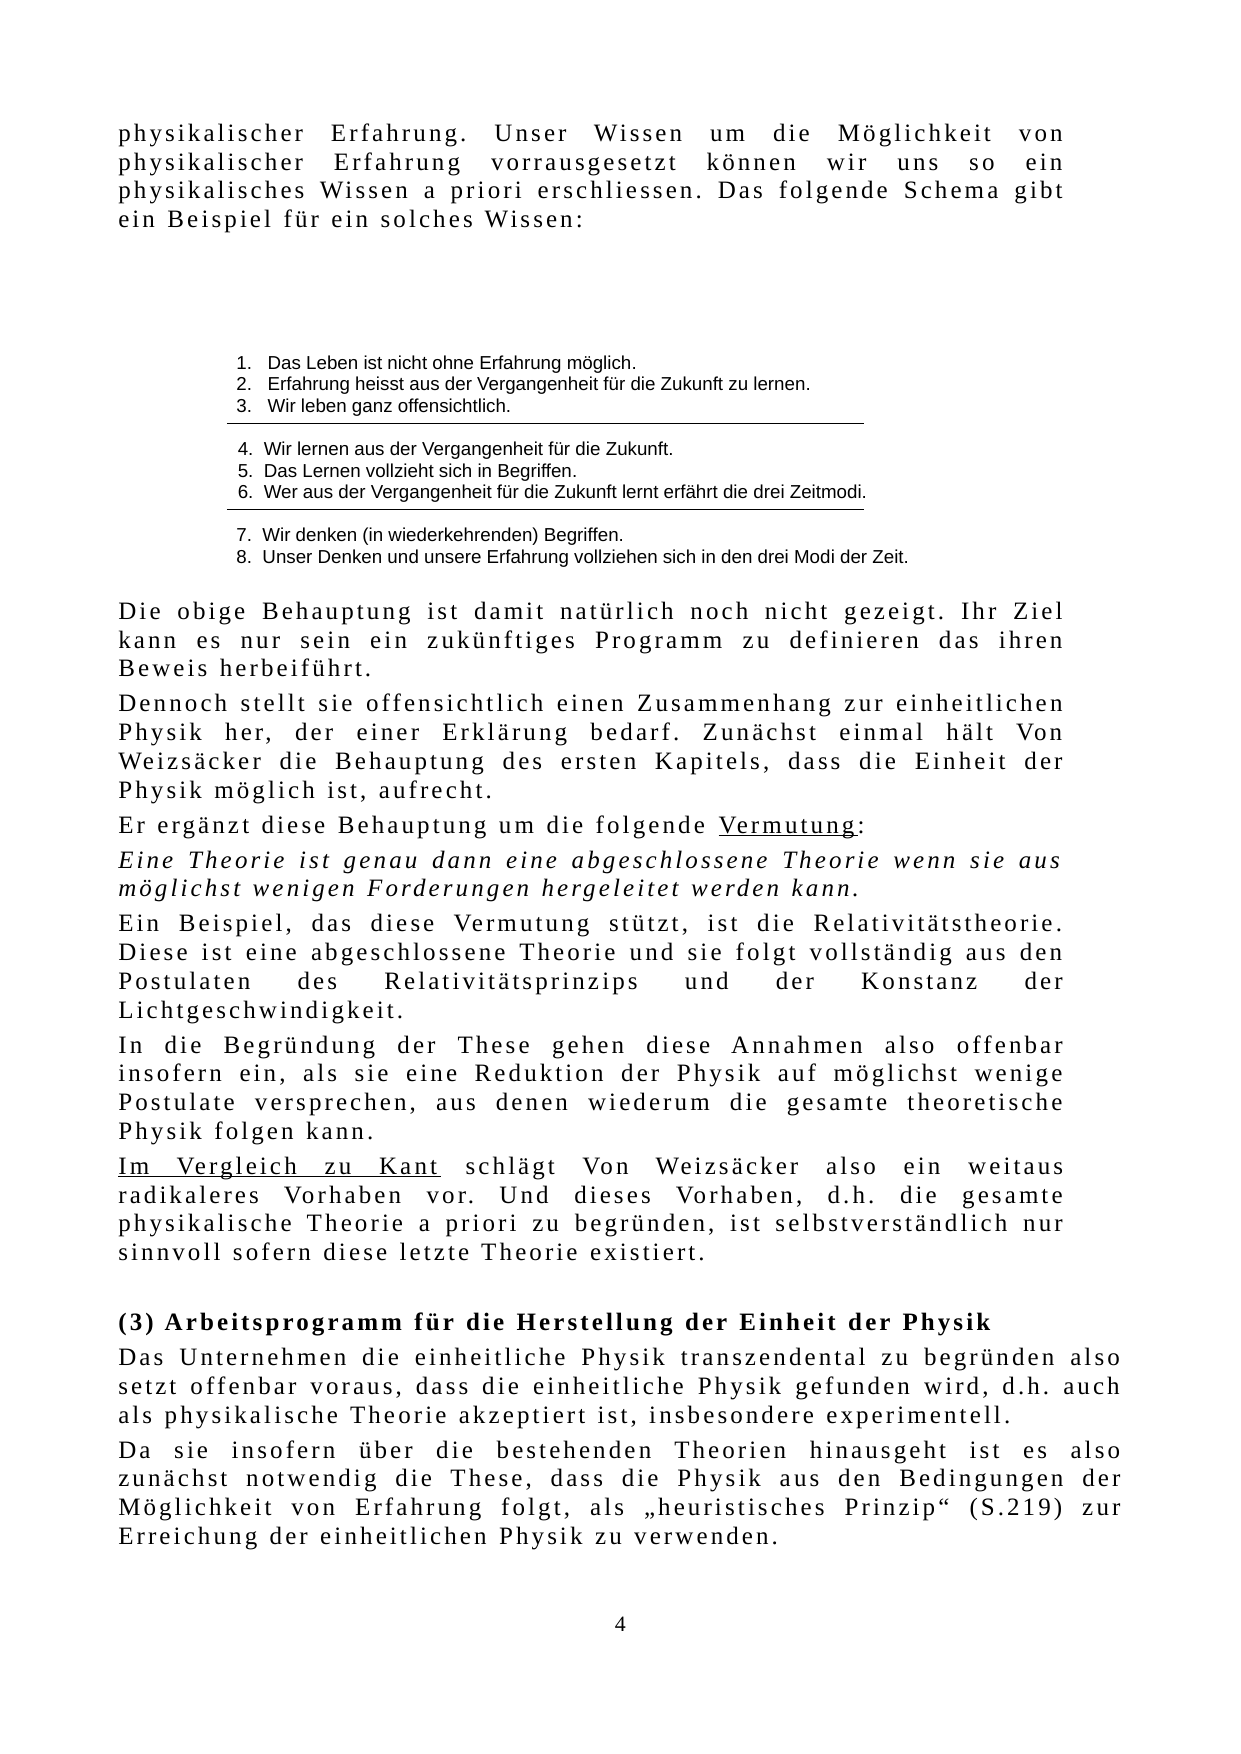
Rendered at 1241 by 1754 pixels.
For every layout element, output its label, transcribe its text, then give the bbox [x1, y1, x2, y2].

text Die obige Behauptung ist damit natürlich noch nicht gezeigt. Ihr Ziel kann es nur sein ein zukünftiges Programm zu definieren das ihren Beweis herbeiführt. [118, 596, 1064, 682]
text Da sie insofern über die bestehenden Theorien hinausgeht ist es also zunächst notwendig die These, dass die Physik aus den Bedingungen der Möglichkeit von Erfahrung folgt, als „heuristisches Prinzip“ (S.219) zur Erreichung der einheitlichen Physik zu verwenden. [118, 1435, 1122, 1550]
text 1. Das Leben ist nicht ohne Erfahrung möglich. [236, 352, 959, 373]
text Das Unternehmen die einheitliche Physik transzendental zu begründen also setzt offenbar voraus, dass die einheitliche Physik gefunden wird, d.h. auch als physikalische Theorie akzeptiert ist, insbesondere experimentell. [118, 1342, 1122, 1428]
text Eine Theorie ist genau dann eine abgeschlossene Theorie wenn sie aus möglichst wenigen Forderungen hergeleitet werden kann. [118, 845, 1064, 902]
text Ein Beispiel, das diese Vermutung stützt, ist die Relativitätstheorie. Diese ist eine abgeschlossene Theorie und sie folgt vollständig aus den Postulaten des Relativitätsprinzips und der Konstanz der Lichtgeschwindigkeit. [118, 908, 1064, 1023]
text 7. Wir denken (in wiederkehrenden) Begriffen. [236, 524, 959, 546]
text 3. Wir leben ganz offensichtlich. [236, 395, 959, 416]
text Er ergänzt diese Behauptung um die folgende Vermutung: [118, 810, 1064, 838]
text (3) Arbeitsprogramm für die Herstellung der Einheit der Physik [118, 1307, 1122, 1336]
text 2. Erfahrung heisst aus der Vergangenheit für die Zukunft zu lernen. [236, 373, 959, 395]
text Im Vergleich zu Kant schlägt Von Weizsäcker also ein weitaus radikaleres Vorhaben vor. Und dieses Vorhaben, d.h. die gesamte physikalische Theorie a priori zu begründen, ist selbstverständlich nur sinnvoll sofern diese letzte Theorie existiert. [118, 1151, 1064, 1266]
text 8. Unser Denken und unsere Erfahrung vollziehen sich in den drei Modi der Zeit. [236, 546, 959, 567]
text In die Begründung der These gehen diese Annahmen also offenbar insofern ein, als sie eine Reduktion der Physik auf möglichst wenige Postulate versprechen, aus denen wiederum die gesamte theoretische Physik folgen kann. [118, 1030, 1064, 1145]
text 4. Wir lernen aus der Vergangenheit für die Zukunft. [118, 438, 959, 459]
text physikalischer Erfahrung. Unser Wissen um die Möglichkeit von physikalischer Erfahrung vorrausgesetzt können wir uns so ein physikalisches Wissen a priori erschliessen. Das folgende Schema gibt ein Beispiel für ein solches Wissen: [118, 118, 1064, 233]
text 6. Wer aus der Vergangenheit für die Zukunft lernt erfährt die drei Zeitmodi. [118, 481, 959, 502]
text Dennoch stellt sie offensichtlich einen Zusammenhang zur einheitlichen Physik her, der einer Erklärung bedarf. Zunächst einmal hält Von Weizsäcker die Behauptung des ersten Kapitels, dass die Einheit der Physik möglich ist, aufrecht. [118, 688, 1064, 803]
text 5. Das Lernen vollzieht sich in Begriffen. [118, 459, 959, 481]
